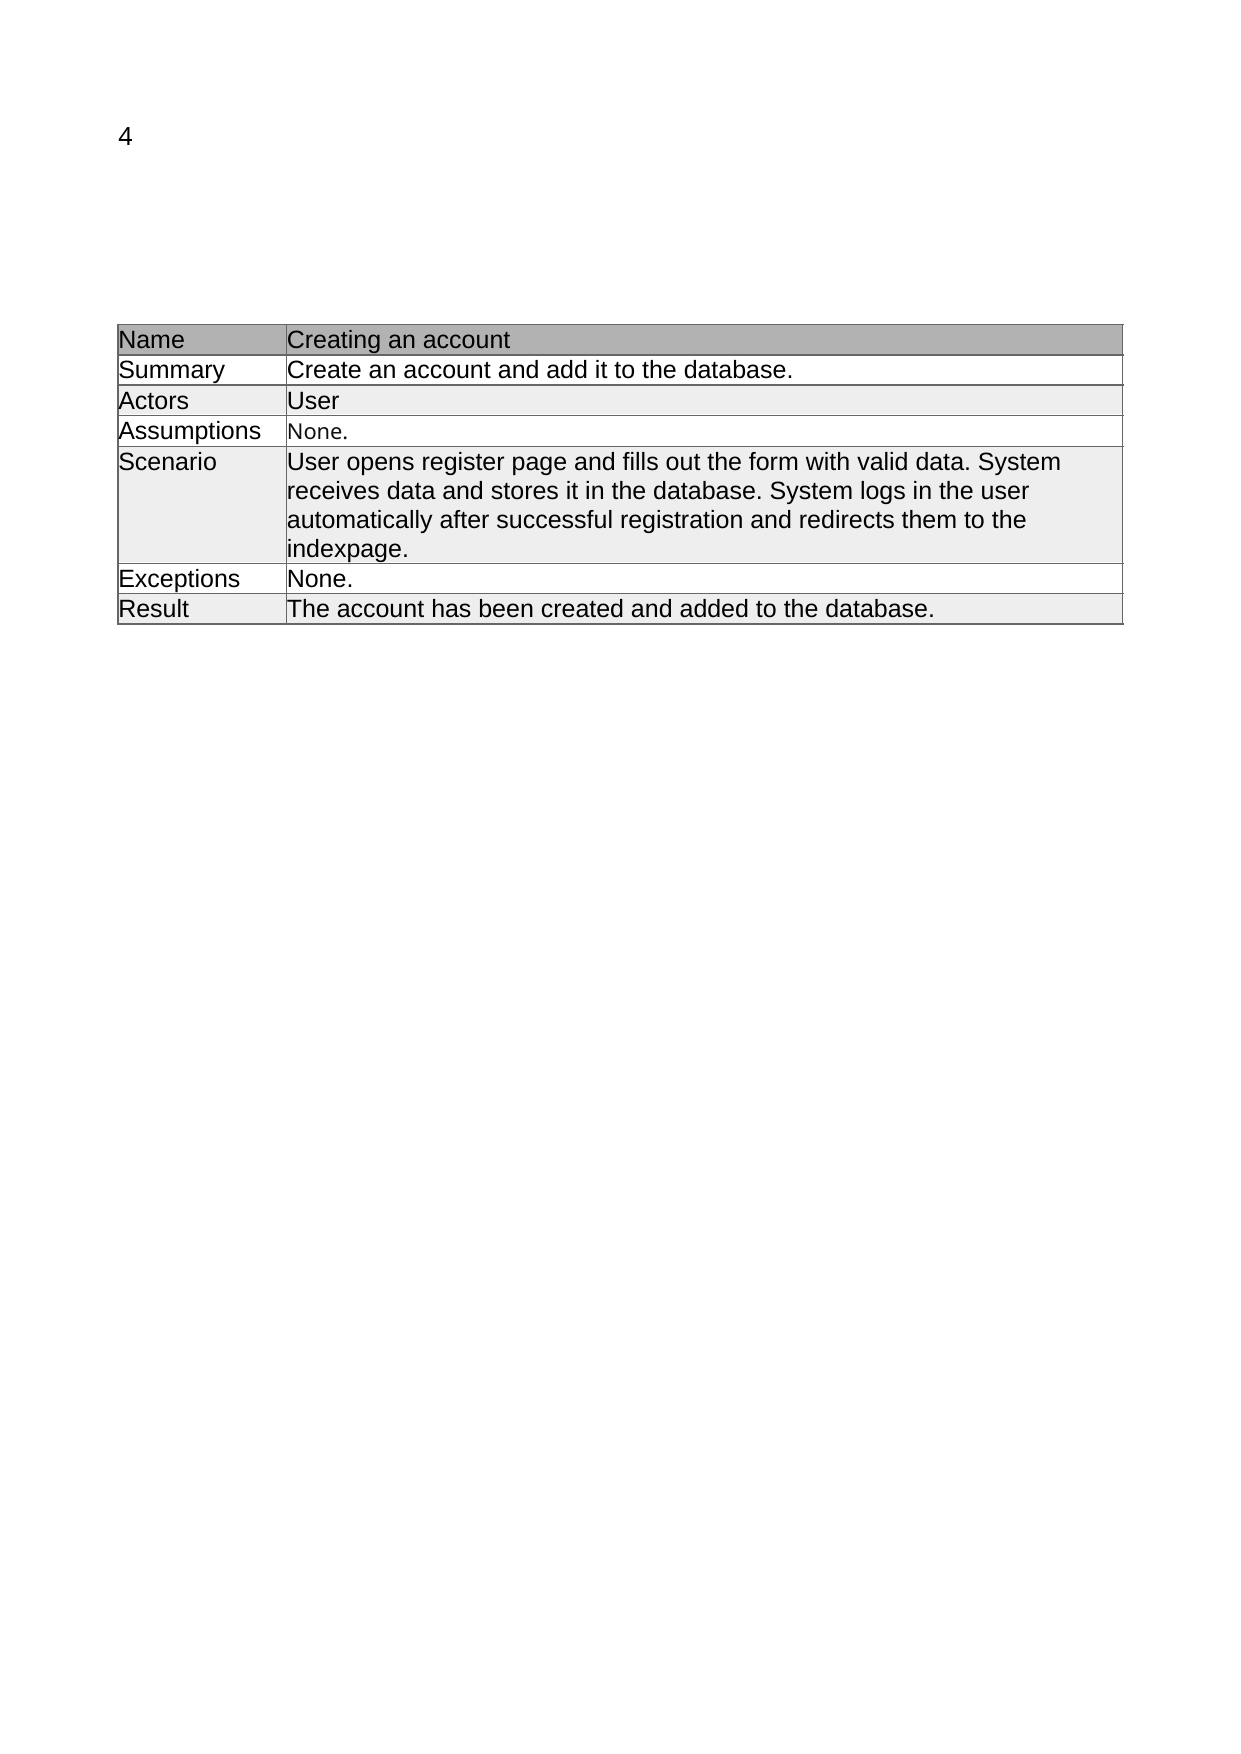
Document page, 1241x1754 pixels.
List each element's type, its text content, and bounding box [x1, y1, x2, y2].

table_cell Result [119, 594, 286, 623]
table_header Name [119, 325, 286, 354]
table_cell User opens register page and fills out the form with valid data. System receives data and stores it in the database. System logs in the user automatically after successful registration and redirects them to the indexpage. [287, 447, 1122, 562]
table_cell Scenario [119, 447, 286, 562]
table_cell Create an account and add it to the database. [287, 356, 1122, 384]
table_cell None. [287, 564, 1122, 593]
table_cell Assumptions [119, 416, 286, 446]
table_cell Exceptions [119, 564, 286, 593]
table_cell Actors [119, 386, 286, 414]
table_cell None. [287, 416, 1122, 446]
table_cell Summary [119, 356, 286, 384]
table_cell The account has been created and added to the database. [287, 594, 1122, 623]
table_header Creating an account [287, 325, 1122, 354]
table_cell User [287, 386, 1122, 414]
